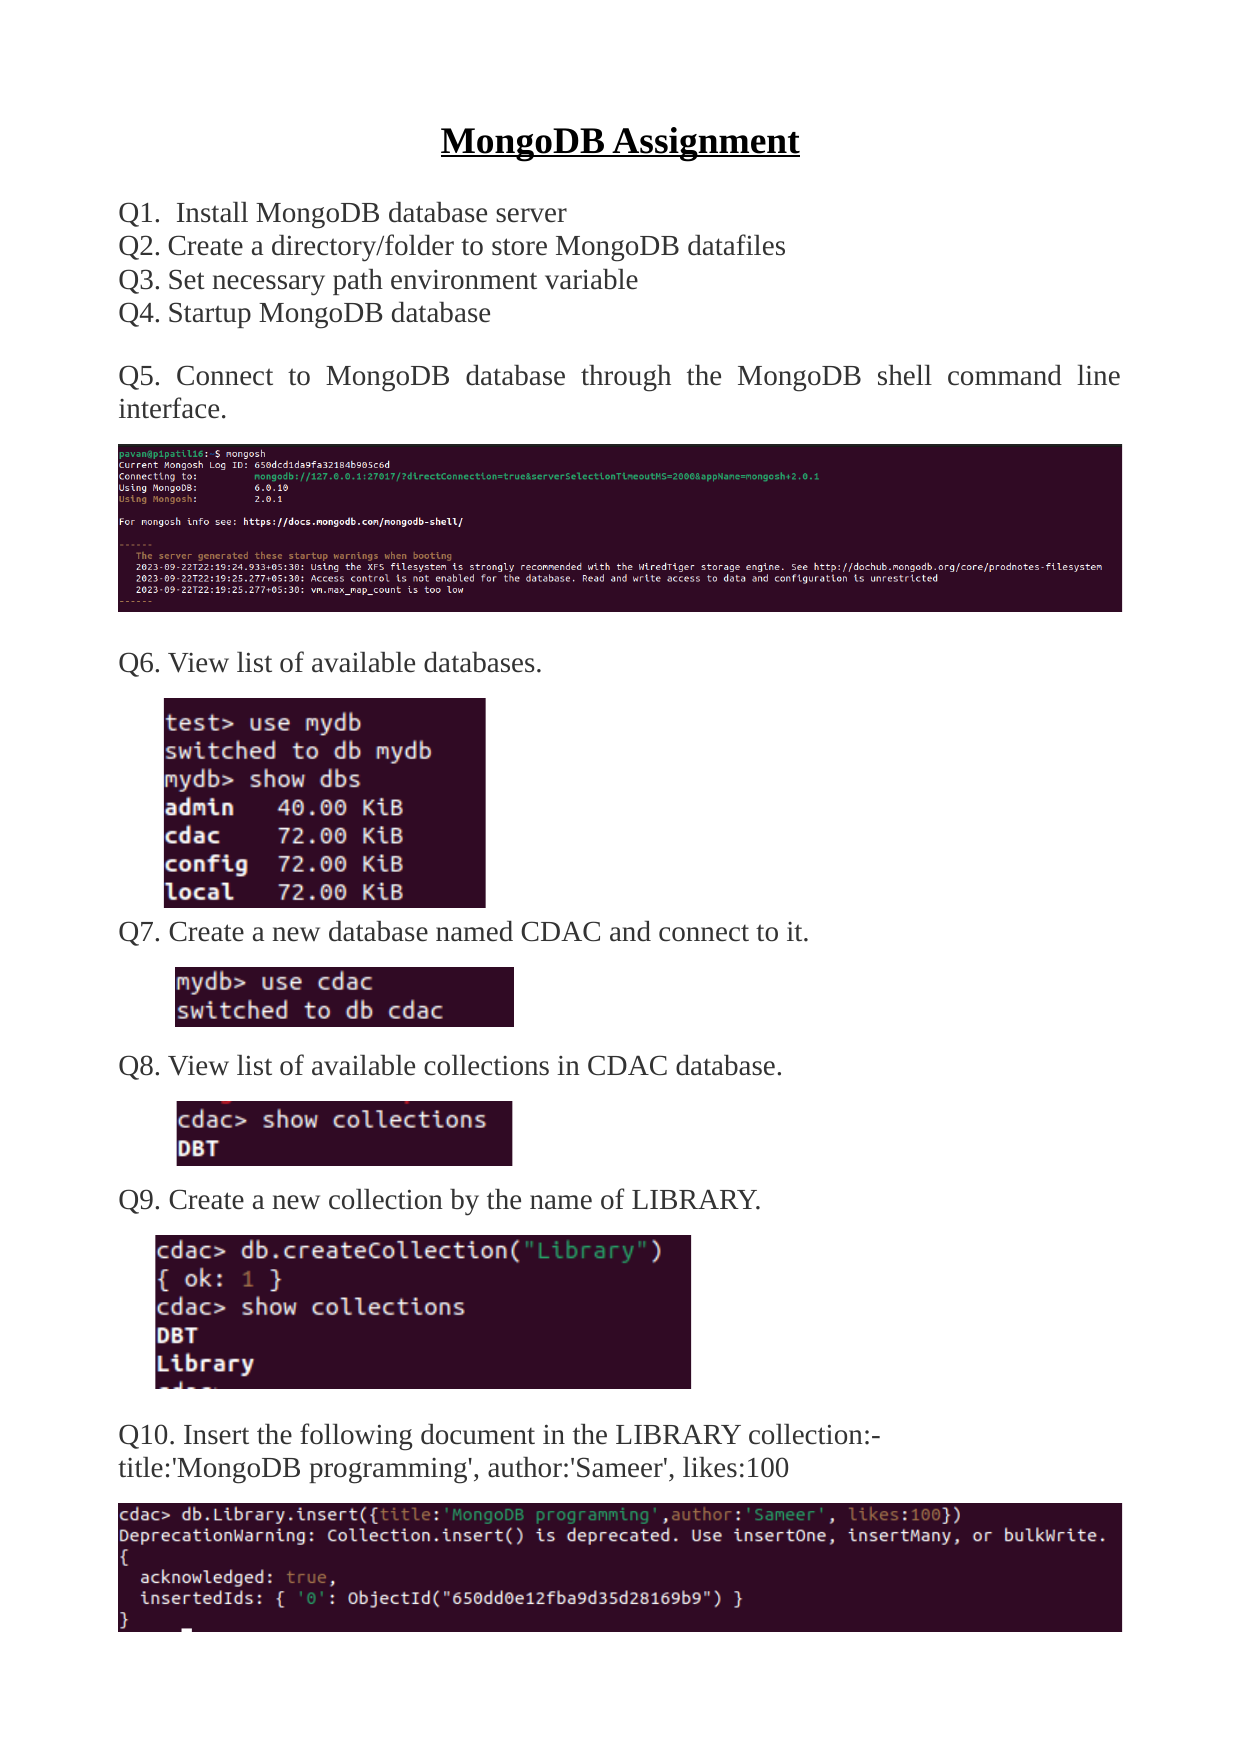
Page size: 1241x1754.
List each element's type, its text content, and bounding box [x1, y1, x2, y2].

text Q5. Connect to MongoDB database through the MongoDB shell command line interface. [118, 358, 1122, 425]
text Q1. Install MongoDB database server [118, 195, 1122, 228]
text Q7. Create a new database named CDAC and connect to it. [118, 914, 1122, 947]
picture [163, 698, 486, 908]
text Q9. Create a new collection by the name of LIBRARY. [118, 1182, 1122, 1216]
text MongoDB Assignment [118, 118, 1122, 161]
text Q8. View list of available collections in CDAC database. [118, 1048, 1122, 1081]
picture [175, 967, 514, 1027]
picture [155, 1235, 692, 1389]
text title:'MongoDB programming', author:'Sameer', likes:100 [118, 1450, 1122, 1484]
text Q6. View list of available databases. [118, 645, 1122, 679]
text Q3. Set necessary path environment variable [118, 262, 1122, 295]
picture [176, 1101, 513, 1166]
text Q2. Create a directory/folder to store MongoDB datafiles [118, 228, 1122, 262]
text Q4. Startup MongoDB database [118, 295, 1122, 329]
picture [118, 444, 1123, 612]
picture [118, 1503, 1123, 1632]
text Q10. Insert the following document in the LIBRARY collection:- [118, 1417, 1122, 1450]
